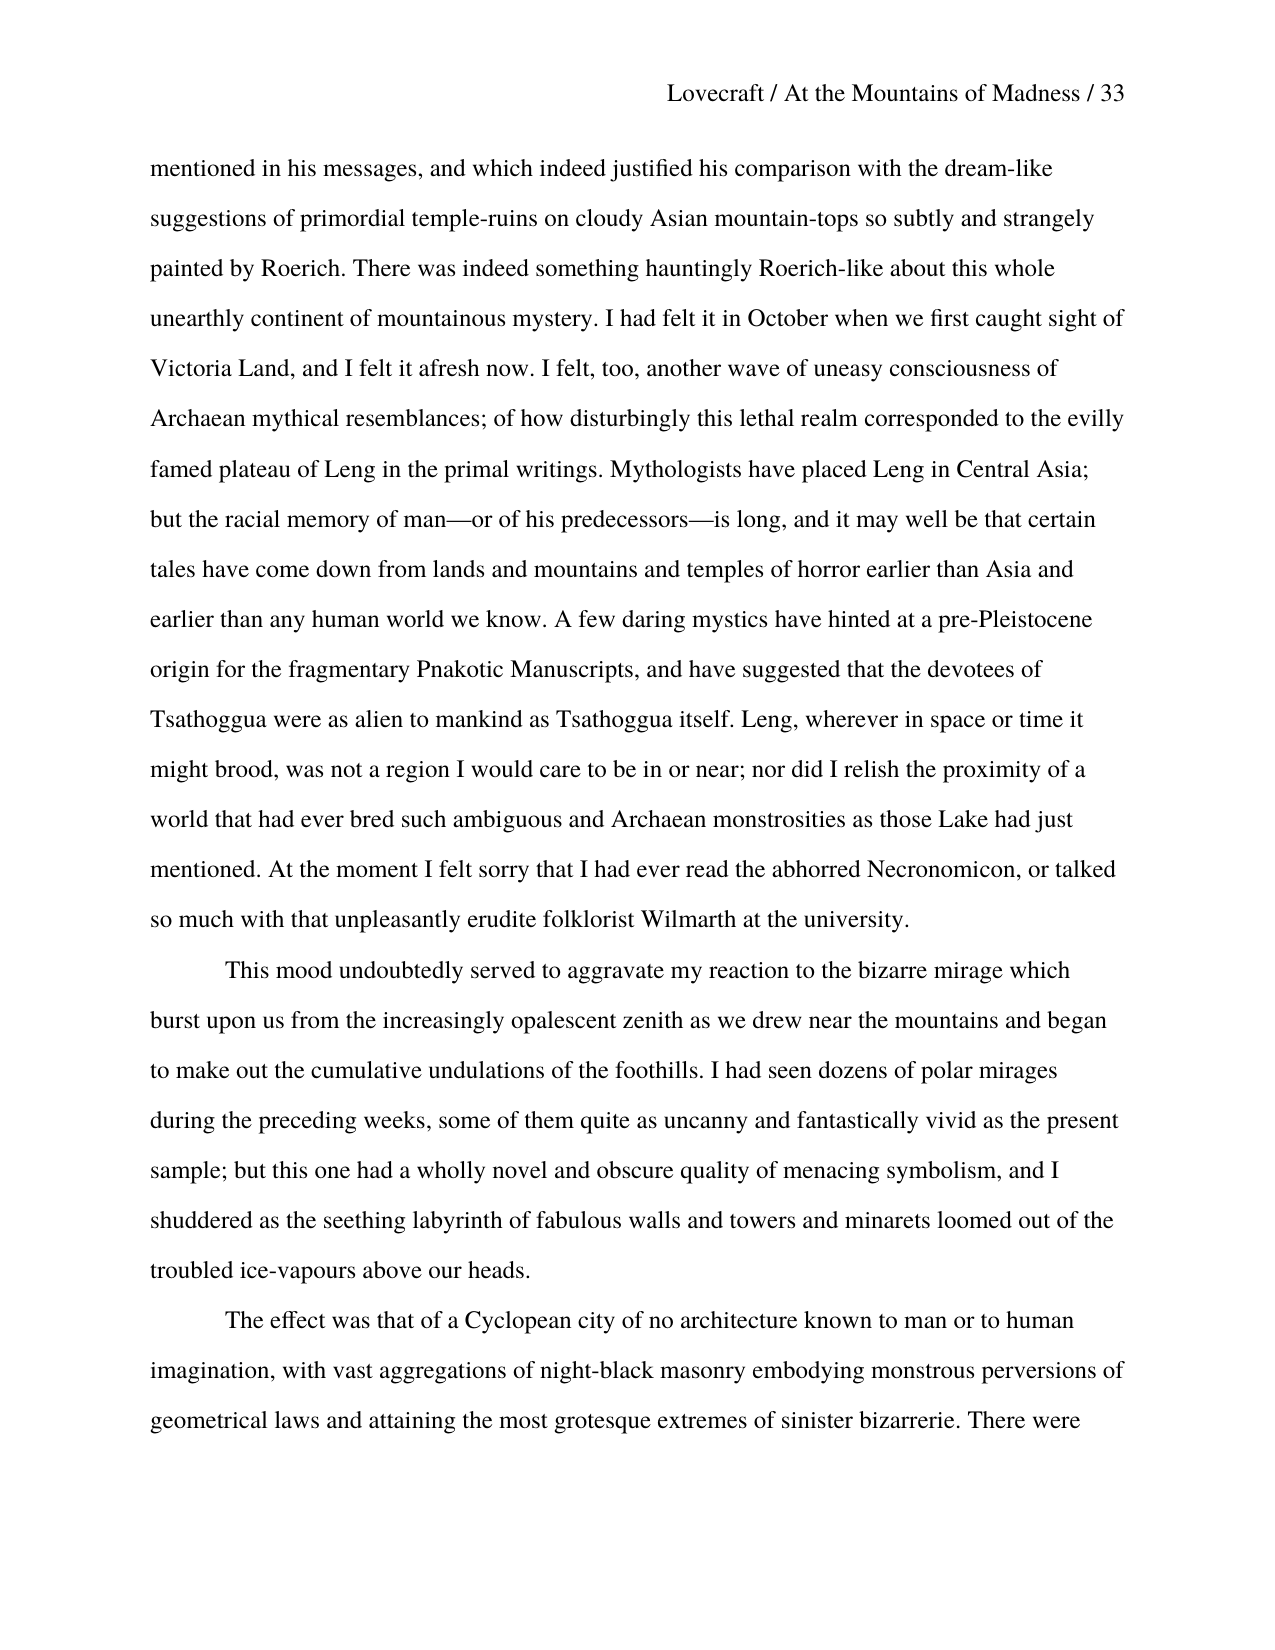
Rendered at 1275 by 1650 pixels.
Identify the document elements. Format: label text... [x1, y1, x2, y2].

text The effect was that of a Cyclopean city of no architecture known to man or to human imagination, with vast aggregations of night-black masonry embodying monstrous perversions of geometrical laws and attaining the most grotesque extremes of sinister bizarrerie. There were [150, 1302, 1125, 1436]
text This mood undoubtedly served to aggravate my reaction to the bizarre mirage which burst upon us from the increasingly opalescent zenith as we drew near the mountains and began to make out the cumulative undulations of the foothills. I had seen dozens of polar mirages during the preceding weeks, some of them quite as uncanny and fantastically vivid as the present sample; but this one had a wholly novel and obscure quality of menacing symbolism, and I shuddered as the seething labyrinth of fabulous walls and towers and minarets loomed out of the troubled ice-vapours above our heads. [150, 952, 1125, 1286]
text mentioned in his messages, and which indeed justified his comparison with the dream-like suggestions of primordial temple-ruins on cloudy Asian mountain-tops so subtly and strangely painted by Roerich. There was indeed something hauntingly Roerich-like about this whole unearthly continent of mountainous mystery. I had felt it in October when we first caught sight of Victoria Land, and I felt it afresh now. I felt, too, another wave of uneasy consciousness of Archaean mythical resemblances; of how disturbingly this lethal realm corresponded to the evilly famed plateau of Leng in the primal writings. Mythologists have placed Leng in Central Asia; but the racial memory of man—or of his predecessors—is long, and it may well be that certain tales have come down from lands and mountains and temples of horror earlier than Asia and earlier than any human world we know. A few daring mystics have hinted at a pre-Pleistocene origin for the fragmentary Pnakotic Manuscripts, and have suggested that the devotees of Tsathoggua were as alien to mankind as Tsathoggua itself. Leng, wherever in space or time it might brood, was not a region I would care to be in or near; nor did I relish the proximity of a world that had ever bred such ambiguous and Archaean monstrosities as those Lake had just mentioned. At the moment I felt sorry that I had ever read the abhorred Necronomicon, or talked so much with that unpleasantly erudite folklorist Wilmarth at the university. [150, 150, 1125, 935]
